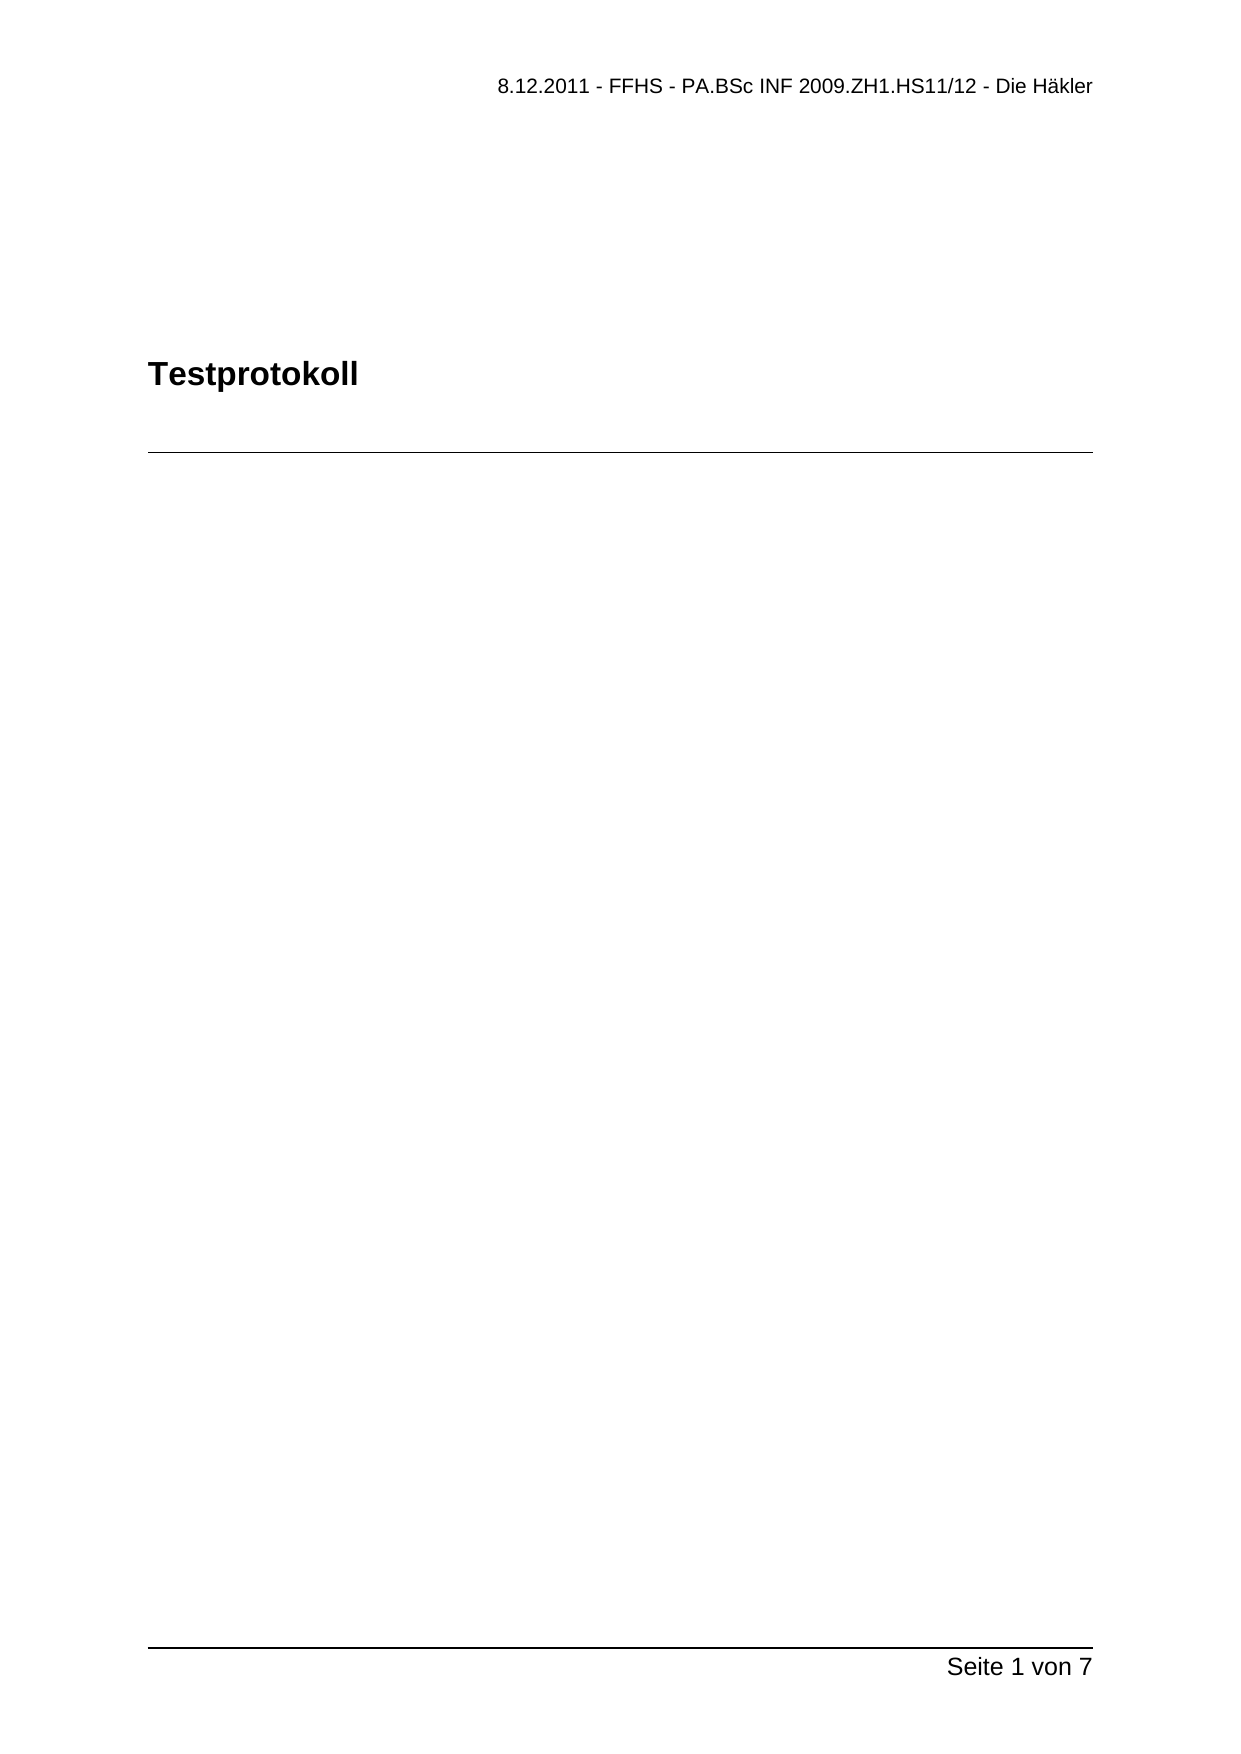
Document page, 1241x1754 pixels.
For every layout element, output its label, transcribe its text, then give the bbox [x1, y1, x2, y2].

text Testprotokoll [148, 354, 1093, 452]
